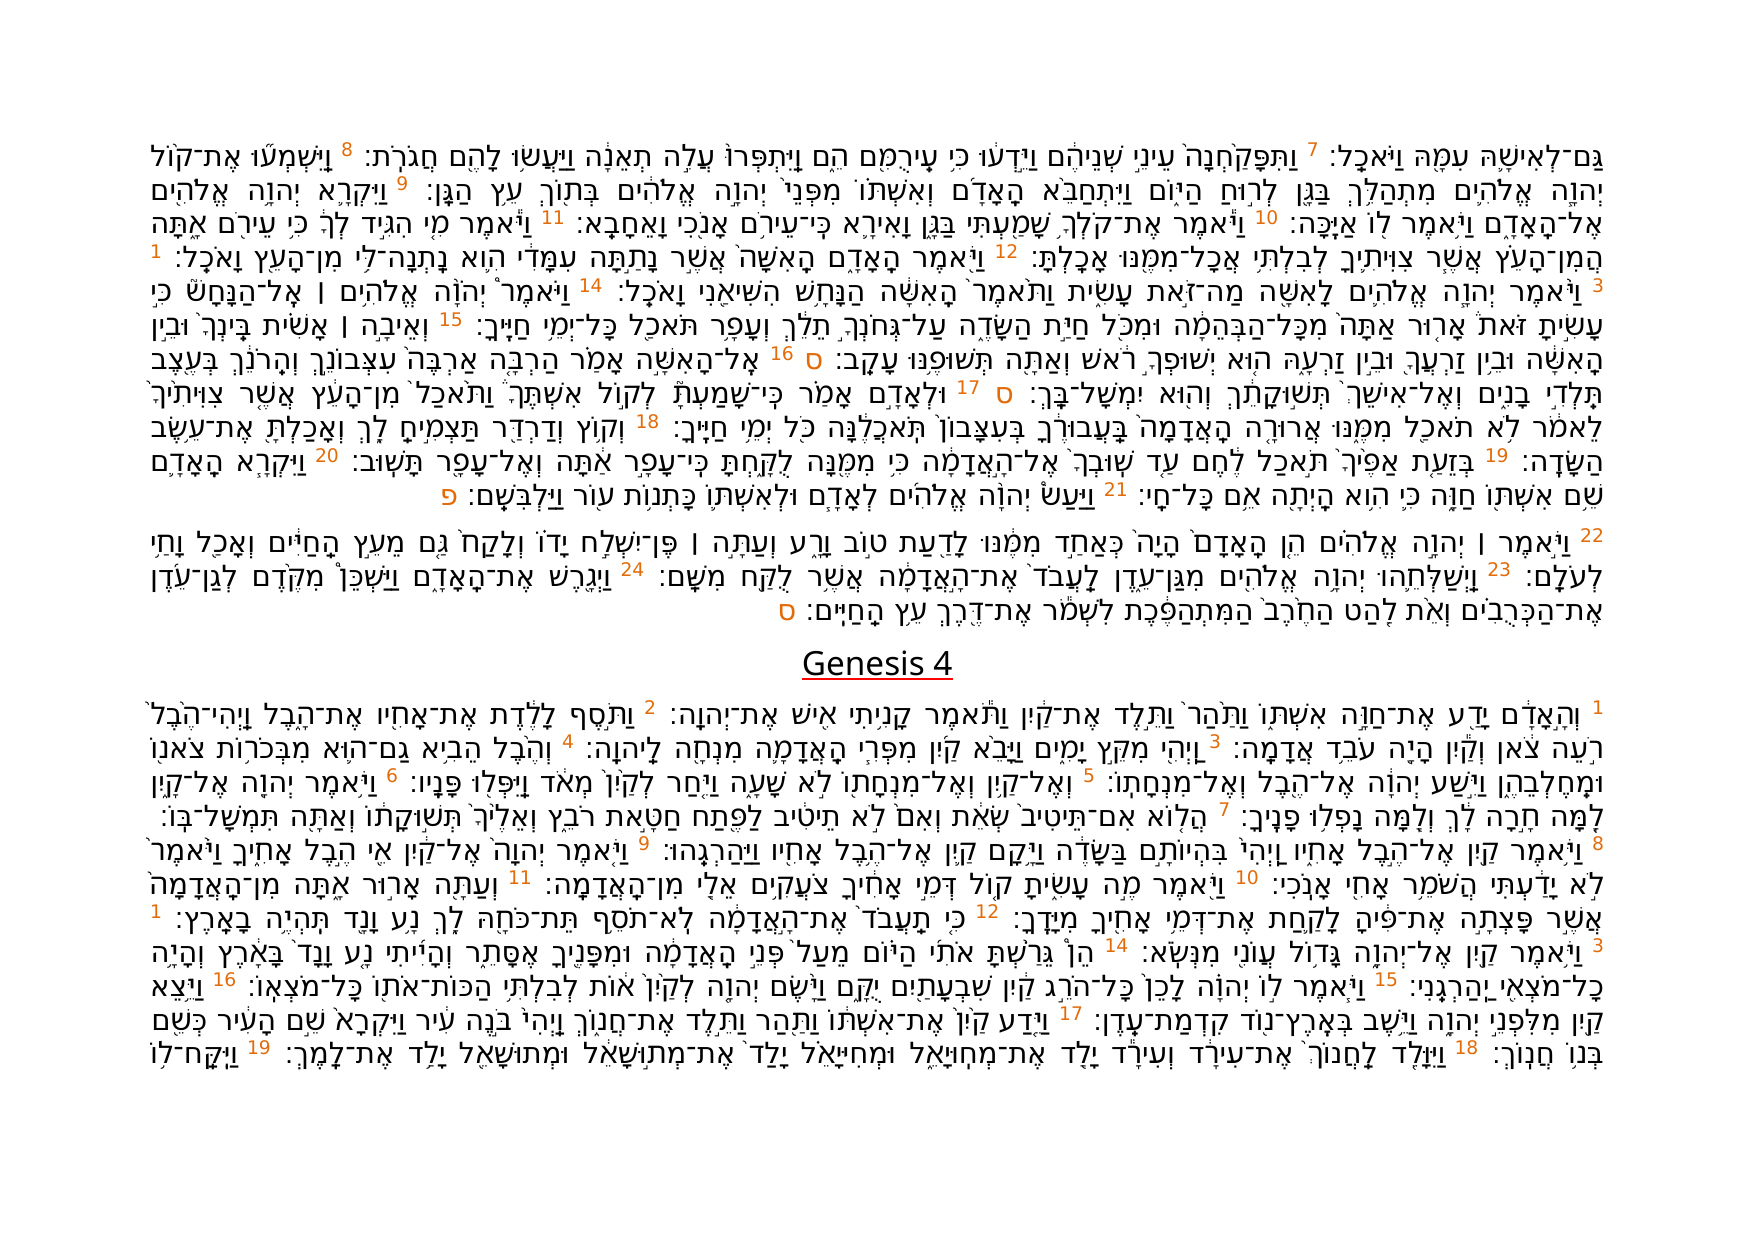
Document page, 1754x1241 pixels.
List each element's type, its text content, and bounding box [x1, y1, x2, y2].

text 1 וְהָ֣אָדָ֔ם יָדַ֖ע אֶת־חַוָּ֣ה אִשְׁתּ֑וֹ וַתַּ֙הַר֙ וַתֵּ֣לֶד אֶת־קַ֔יִן וַתֹּ֕אמֶר קָנִ֥יתִי אִ֖ישׁ אֶת־יְהוָֽה׃ 2 וַתֹּ֣סֶף לָלֶ֔דֶת אֶת־אָחִ֖יו אֶת־הָ֑בֶל וַֽיְהִי־הֶ֙בֶל֙ רֹ֣עֵה צֹ֔אן וְקַ֕יִן הָיָ֖ה עֹבֵ֥ד אֲדָמָֽה׃ ‬‬‬3 וֽ͏ַיְהִ֖י מִקֵּ֣ץ יָמִ֑ים וַיָּבֵ֨א קַ֜יִן מִפְּרִ֧י הֽ͏ָאֲדָמָ֛ה מִנְחָ֖ה לַֽיהוָֽה׃ ‬‬‬4 וְהֶ֨בֶל הֵבִ֥יא גַם־ה֛וּא מִבְּכֹר֥וֹת צֹאנ֖וֹ וּמֵֽחֶלְבֵהֶ֑ן וַיִּ֣שַׁע יְהוָ֔ה אֶל־הֶ֖בֶל וְאֶל־מִנְחָתֽוֹ׃ ‬‬‬5 וְאֶל־קַ֥יִן וְאֶל־מִנְחָת֖וֹ לֹ֣א שָׁעָ֑ה וַיִּ֤חַר לְקַ֙יִן֙ מְאֹ֔ד וַֽיִּפְּל֖וּ פָּנָֽיו׃ ‬‬‬6 וַיֹּ֥אמֶר יְהוָ֖ה אֶל־קָ֑יִן לָ֚מָּה חָ֣רָה לָ֔ךְ וְלָ֖מָּה נָפְל֥וּ פָנֶֽיךָ׃ ‬‬‬7 הֲל֤וֹא אִם־תֵּיטִיב֙ שְׂאֵ֔ת וְאִם֙ לֹ֣א תֵיטִ֔יב לַפֶּ֖תַח חַטָּ֣את רֹבֵ֑ץ וְאֵלֶ֙יךָ֙ תְּשׁ֣וּקָת֔וֹ וְאַתָּ֖ה תִּמְשָׁל־בּֽוֹ׃ ‬‬‬8 וַיֹּ֥אמֶר קַ֖יִן אֶל־הֶ֣בֶל אָחִ֑יו וֽ͏ַיְהִי֙ בִּהְיוֹתָ֣ם בַּשָּׂדֶ֔ה וַיָּ֥קָם קַ֛יִן אֶל־הֶ֥בֶל אָחִ֖יו וַיַּהַרְגֵֽהוּ׃ ‬‬‬9 וַיֹּ֤אמֶר יְהוָה֙ אֶל־קַ֔יִן אֵ֖י הֶ֣בֶל אָחִ֑יךָ וַיֹּ֙אמֶר֙ לֹ֣א יָדַ֔עְתִּי הֲשֹׁמֵ֥ר אָחִ֖י אָנֹֽכִי׃ ‬‬‬10 וַיֹּ֖אמֶר מֶ֣ה עָשִׂ֑יתָ ק֚וֹל דְּמֵ֣י אָחִ֔יךָ צֹעֲקִ֥ים אֵלַ֖י מִן־הָֽאֲדָמָֽה׃ ‬‬‬11 וְעַתָּ֖ה אָר֣וּר אָ֑תָּה מִן־הָֽאֲדָמָה֙ אֲשֶׁ֣ר פָּצְתָ֣ה אֶת־פִּ֔יהָ לָקַ֛חַת אֶת־דְּמֵ֥י אָחִ֖יךָ מִיָּדֶֽךָ׃ ‬‬‬12 כִּ֤י תַֽעֲבֹד֙ אֶת־הָ֣אֲדָמָ֔ה לֹֽא־תֹסֵ֥ף תֵּת־כֹּחָ֖הּ לָ֑ךְ נָ֥ע וָנָ֖ד תִּֽהְיֶ֥ה בָאָֽרֶץ׃ ‬‬‬13 וַיֹּ֥אמֶר קַ֖יִן אֶל־יְהוָ֑ה גָּד֥וֹל עֲוֺנִ֖י מִנְּשֹֽׂא׃ ‬‬‬14 הֵן֩ גֵּרַ֨שְׁתָּ אֹתִ֜י הַיּ֗וֹם מֵעַל֙ פְּנֵ֣י הֽ͏ָאֲדָמָ֔ה וּמִפָּנֶ֖יךָ אֶסָּתֵ֑ר וְהָיִ֜יתִי נָ֤ע וָנָד֙ בָּאָ֔רֶץ וְהָיָ֥ה כָל־מֹצְאִ֖י יֽ͏ַהַרְגֵֽנִי׃ ‬‬‬15 וַיֹּ֧אמֶר ל֣וֹ יְהוָ֗ה לָכֵן֙ כָּל־הֹרֵ֣ג קַ֔יִן שִׁבְעָתַ֖יִם יֻקָּ֑ם וַיָּ֨שֶׂם יְהוָ֤ה לְקַ֙יִן֙ א֔וֹת לְבִלְתִּ֥י הַכּוֹת־אֹת֖וֹ כָּל־מֹצְאֽוֹ׃ ‬‬‬16 וַיֵּ֥צֵא קַ֖יִן מִלִּפְנֵ֣י יְהוָ֑ה וַיֵּ֥שֶׁב בְּאֶֽרֶץ־נ֖וֹד קִדְמַת־עֵֽדֶן׃ ‬‬‬17 וַיֵּ֤דַע קַ֙יִן֙ אֶת־אִשְׁתּ֔וֹ וַתַּ֖הַר וַתֵּ֣לֶד אֶת־חֲנ֑וֹךְ וַֽיְהִי֙ בֹּ֣נֶה עִ֔יר וַיִּקְרָא֙ שֵׁ֣ם הָעִ֔יר כְּשֵׁ֖ם בְּנ֥וֹ חֲנֽוֹךְ׃ ‬‬‬18 וַיִּוָּלֵ֤ד לַֽחֲנוֹךְ֙ אֶת־עִירָ֔ד וְעִירָ֕ד יָלַ֖ד אֶת־מְחֽוּיָאֵ֑ל וּמְחִיּיָאֵ֗ל יָלַד֙ אֶת־מְת֣וּשָׁאֵ֔ל וּמְתוּשָׁאֵ֖ל יָלַ֥ד אֶת־לָֽמֶךְ׃ ‬‬‬19 וַיִּֽקַּֽח־ל֥וֹ לֶ֖מֶךְ שְׁתֵּ֣י נָשִׁ֑ים שֵׁ֤ם הָֽאַחַת֙ עָדָ֔ה וְשֵׁ֥ם הַשֵּׁנִ֖ית צִלָּֽה׃ ‬‬‬20 וַתֵּ֥לֶד עָדָ֖ה אֶת־יָבָ֑ל ה֣וּא הָיָ֔ה אֲבִ֕י יֹשֵׁ֥ב אֹ֖הֶל וּמִקְנֶֽה׃ ‬‬‬21 וְשֵׁ֥ם אָחִ֖יו יוּבָ֑ל ה֣וּא הָיָ֔ה אֲבִ֕י כָּל־תֹּפֵ֥שׂ כִּנּ֖וֹר וְעוּגָֽב׃ ‬‬‬22 וְצִלָּ֣ה גַם־הִ֗וא יָֽלְדָה֙ אֶת־תּ֣וּבַל קַ֔יִן לֹטֵ֕שׁ כָּל־חֹרֵ֥שׁ נְחֹ֖שֶׁת וּבַרְזֶ֑ל וַֽאֲח֥וֹת תּֽוּבַל־קַ֖יִן נַֽעֲמָֽה׃ ‬‬‬23 וַיֹּ֨אמֶר לֶ֜מֶךְ לְנָשָׁ֗יו עָדָ֤ה וְצִלָּה֙ שְׁמַ֣עַן קוֹלִ֔י נְשֵׁ֣י לֶ֔מֶךְ הַאְזֵ֖נָּה אִמְרָתִ֑י כִּ֣י אִ֤ישׁ הָרַ֙גְתִּי֙ לְפִצְעִ֔י וְיֶ֖לֶד לְחַבֻּרָתִֽי׃ ‬‬‬24 כִּ֥י שִׁבְעָתַ֖יִם יֻקַּם־קָ֑יִן וְלֶ֖מֶךְ שִׁבְעִ֥ים וְשִׁבְעָֽה׃ ‬‬‬25 וַיֵּ֨דַע אָדָ֥ם עוֹד֙ אֶת־אִשְׁתּ֔וֹ וַתֵּ֣לֶד בֵּ֔ן וַתִּקְרָ֥א אֶת־שְׁמ֖וֹ שֵׁ֑ת כִּ֣י שָֽׁת־לִ֤י אֱלֹהִים֙ זֶ֣רַע אַחֵ֔ר תַּ֣חַת הֶ֔בֶל כִּ֥י הֲרָג֖וֹ קָֽיִן׃ ‬‬‬26 וּלְשֵׁ֤ת גַּם־הוּא֙ יֻלַּד־בֵּ֔ן וַיִּקְרָ֥א אֶת־שְׁמ֖וֹ אֱנ֑וֹשׁ אָ֣ז הוּחַ֔ל לִקְרֹ֖א בְּשֵׁ֥ם יְהוָֽה׃ פ ‬‬‬‬‬‬‬‬‬‬‬‬‬‬‬‬‬‬‬‬‬‬‬‬‬‬‬‬ [150, 697, 1604, 1071]
text 22 וַיֹּ֣אמֶר ׀ יְהוָ֣ה אֱלֹהִ֗ים הֵ֤ן הָֽאָדָם֙ הָיָה֙ כְּאַחַ֣ד מִמֶּ֔נּוּ לָדַ֖עַת ט֣וֹב וָרָ֑ע וְעַתָּ֣ה ׀ פֶּן־יִשְׁלַ֣ח יָד֗וֹ וְלָקַח֙ גַּ֚ם מֵעֵ֣ץ הַֽחַיִּ֔ים וְאָכַ֖ל וָחַ֥י לְעֹלָֽם׃ ‬‬‬23 וַֽיְשַׁלְּחֵ֛הוּ יְהוָ֥ה אֱלֹהִ֖ים מִגַּן־עֵ֑דֶן לַֽעֲבֹד֙ אֶת־הָ֣אֲדָמָ֔ה אֲשֶׁ֥ר לֻקַּ֖ח מִשָּֽׁם׃ ‬‬‬24 וַיְגָ֖רֶשׁ אֶת־הָֽאָדָ֑ם וַיַּשְׁכֵּן֩ מִקֶּ֨דֶם לְגַן־עֵ֜דֶן אֶת־הַכְּרֻבִ֗ים וְאֵ֨ת לַ֤הַט הַחֶ֙רֶב֙ הַמִּתְהַפֶּ֔כֶת לִשְׁמֹ֕ר אֶת־דֶּ֖רֶךְ עֵ֥ץ הַֽחַיִּֽים׃ ס ‬‬‬‬‬‬ [150, 525, 1604, 627]
text 1 וְהַנָּחָשׁ֙ הָיָ֣ה עָר֔וּם מִכֹּל֙ חַיַּ֣ת הַשָּׂדֶ֔ה אֲשֶׁ֥ר עָשָׂ֖ה יְהוָ֣ה אֱלֹהִ֑ים וַיֹּ֙אמֶר֙ אֶל־הָ֣אִשָּׁ֔ה אַ֚ף כִּֽי־אָמַ֣ר אֱלֹהִ֔ים לֹ֣א תֹֽאכְל֔וּ מִכֹּ֖ל עֵ֥ץ הַגָּֽן׃ 2 וַתֹּ֥אמֶר הָֽאִשָּׁ֖ה אֶל־הַנָּחָ֑שׁ מִפְּרִ֥י עֵֽץ־הַגָּ֖ן נֹאכֵֽל׃ ‬‬‬3 וּמִפְּרִ֣י הָעֵץ֮ אֲשֶׁ֣ר בְּתוֹךְ־הַגָּן֒ אָמַ֣ר אֱלֹהִ֗ים לֹ֤א תֹֽאכְלוּ֙ מִמֶּ֔נּוּ וְלֹ֥א תִגְּע֖וּ בּ֑וֹ פֶּן־תְּמֻתֽוּן׃ ‬‬‬4 וַיֹּ֥אמֶר הַנָּחָ֖שׁ אֶל־הָֽאִשָּׁ֑ה לֹֽא־מ֖וֹת תְּמֻתֽוּן׃ ‬‬‬5 כִּ֚י יֹדֵ֣עַ אֱלֹהִ֔ים כִּ֗י בְּיוֹם֙ אֲכָלְכֶ֣ם מִמֶּ֔נּוּ וְנִפְקְח֖וּ עֵֽינֵיכֶ֑ם וִהְיִיתֶם֙ כֵּֽאלֹהִ֔ים יֹדְעֵ֖י ט֥וֹב וָרָֽע׃ ‬‬‬6 וַתֵּ֣רֶא הָֽאִשָּׁ֡ה כִּ֣י טוֹב֩ הָעֵ֨ץ לְמַאֲכָ֜ל וְכִ֧י תַֽאֲוָה־ה֣וּא לָעֵינַ֗יִם וְנֶחְמָ֤ד הָעֵץ֙ לְהַשְׂכִּ֔יל וַתִּקַּ֥ח מִפִּרְי֖וֹ וַתֹּאכַ֑ל וַתִּתֵּ֧ן גַּם־לְאִישָׁ֛הּ עִמָּ֖הּ וַיֹּאכַֽל׃ ‬‬‬7 וַתִּפָּקַ֙חְנָה֙ עֵינֵ֣י שְׁנֵיהֶ֔ם וַיֵּ֣דְע֔וּ כִּ֥י עֵֽירֻמִּ֖ם הֵ֑ם וַֽיִּתְפְּרוּ֙ עֲלֵ֣ה תְאֵנָ֔ה וַיַּעֲשׂ֥וּ לָהֶ֖ם חֲגֹרֹֽת׃ ‬‬‬8 וַֽיִּשְׁמְע֞וּ אֶת־ק֨וֹל יְהוָ֧ה אֱלֹהִ֛ים מִתְהַלֵּ֥ךְ בַּגָּ֖ן לְר֣וּחַ הַיּ֑וֹם וַיִּתְחַבֵּ֨א הָֽאָדָ֜ם וְאִשְׁתּ֗וֹ מִפְּנֵי֙ יְהוָ֣ה אֱלֹהִ֔ים בְּת֖וֹךְ עֵ֥ץ הַגָּֽן׃ ‬‬‬9 וַיִּקְרָ֛א יְהוָ֥ה אֱלֹהִ֖ים אֶל־הָֽאָדָ֑ם וַיֹּ֥אמֶר ל֖וֹ אַיֶּֽכָּה׃ ‬‬‬10 וַיֹּ֕אמֶר אֶת־קֹלְךָ֥ שָׁמַ֖עְתִּי בַּגָּ֑ן וָאִירָ֛א כִּֽי־עֵירֹ֥ם אָנֹ֖כִי וָאֵחָבֵֽא׃ ‬‬‬11 וַיֹּ֕אמֶר מִ֚י הִגִּ֣יד לְךָ֔ כִּ֥י עֵירֹ֖ם אָ֑תָּה הֲמִן־הָעֵ֗ץ אֲשֶׁ֧ר צִוִּיתִ֛יךָ לְבִלְתִּ֥י אֲכָל־מִמֶּ֖נּוּ אָכָֽלְתָּ׃ ‬‬‬12 וַיֹּ֖אמֶר הָֽאָדָ֑ם הָֽאִשָּׁה֙ אֲשֶׁ֣ר נָתַ֣תָּה עִמָּדִ֔י הִ֛וא נָֽתְנָה־לִּ֥י מִן־הָעֵ֖ץ וָאֹכֵֽל׃ ‬‬‬13 וַיֹּ֨אמֶר יְהוָ֧ה אֱלֹהִ֛ים לָאִשָּׁ֖ה מַה־זֹּ֣את עָשִׂ֑ית וַתֹּ֙אמֶר֙ הָֽאִשָּׁ֔ה הַנָּחָ֥שׁ הִשִּׁיאַ֖נִי וָאֹכֵֽל׃ ‬‬‬14 וַיֹּאמֶר֩ יְהֹוָ֨ה אֱלֹהִ֥ים ׀ אֶֽל־הַנָּחָשׁ֮ כִּ֣י עָשִׂ֣יתָ זֹּאת֒ אָר֤וּר אַתָּה֙ מִכָּל־הַבְּהֵמָ֔ה וּמִכֹּ֖ל חַיַּ֣ת הַשָּׂדֶ֑ה עַל־גְּחֹנְךָ֣ תֵלֵ֔ךְ וְעָפָ֥ר תֹּאכַ֖ל כָּל־יְמֵ֥י חַיֶּֽיךָ׃ ‬‬‬15 וְאֵיבָ֣ה ׀ אָשִׁ֗ית בֵּֽינְךָ֙ וּבֵ֣ין הָֽאִשָּׁ֔ה וּבֵ֥ין זַרְעֲךָ֖ וּבֵ֣ין זַרְעָ֑הּ ה֚וּא יְשׁוּפְךָ֣ רֹ֔אשׁ וְאַתָּ֖ה תְּשׁוּפֶ֥נּוּ עָקֵֽב׃ ס ‬‬‬16 אֶֽל־הָאִשָּׁ֣ה אָמַ֗ר הַרְבָּ֤ה אַרְבֶּה֙ עִצְּבוֹנֵ֣ךְ וְהֵֽרֹנֵ֔ךְ בְּעֶ֖צֶב תֵּֽלְדִ֣י בָנִ֑ים וְאֶל־אִישֵׁךְ֙ תְּשׁ֣וּקָתֵ֔ךְ וְה֖וּא יִמְשָׁל־בָּֽךְ׃ ס ‬‬‬17 וּלְאָדָ֣ם אָמַ֗ר כִּֽי־שָׁמַעְתָּ֮ לְק֣וֹל אִשְׁתֶּךָ֒ וַתֹּ֙אכַל֙ מִן־הָעֵ֔ץ אֲשֶׁ֤ר צִוִּיתִ֙יךָ֙ לֵאמֹ֔ר לֹ֥א תֹאכַ֖ל מִמֶּ֑נּוּ אֲרוּרָ֤ה הָֽאֲדָמָה֙ בַּֽעֲבוּרֶ֔ךָ בְּעִצָּבוֹן֙ תֹּֽאכֲלֶ֔נָּה כֹּ֖ל יְמֵ֥י חַיֶּֽיךָ׃ ‬‬‬18 וְק֥וֹץ וְדַרְדַּ֖ר תַּצְמִ֣יחַֽ לָ֑ךְ וְאָכַלְתָּ֖ אֶת־עֵ֥שֶׂב הַשָּׂדֶֽה׃ ‬‬‬19 בְּזֵעַ֤ת אַפֶּ֙יךָ֙ תֹּ֣אכַל לֶ֔חֶם עַ֤ד שֽׁוּבְךָ֙ אֶל־הָ֣אֲדָמָ֔ה כִּ֥י מִמֶּ֖נָּה לֻקָּ֑חְתָּ כִּֽי־עָפָ֣ר אַ֔תָּה וְאֶל־עָפָ֖ר תָּשֽׁוּב׃ ‬‬‬20 וַיִּקְרָ֧א הָֽאָדָ֛ם שֵׁ֥ם אִשְׁתּ֖וֹ חַוָּ֑ה כִּ֛י הִ֥וא הָֽיְתָ֖ה אֵ֥ם כָּל־חָֽי׃ ‬‬‬21 וַיַּעַשׂ֩ יְהוָ֨ה אֱלֹהִ֜ים לְאָדָ֧ם וּלְאִשְׁתּ֛וֹ כָּתְנ֥וֹת ע֖וֹר וַיַּלְבִּשֵֽׁם׃ פ ‬‬‬‬‬‬‬‬‬‬‬‬‬‬‬‬‬‬‬‬‬‬‬ [150, 139, 1604, 512]
text Genesis 4 [150, 639, 1604, 685]
